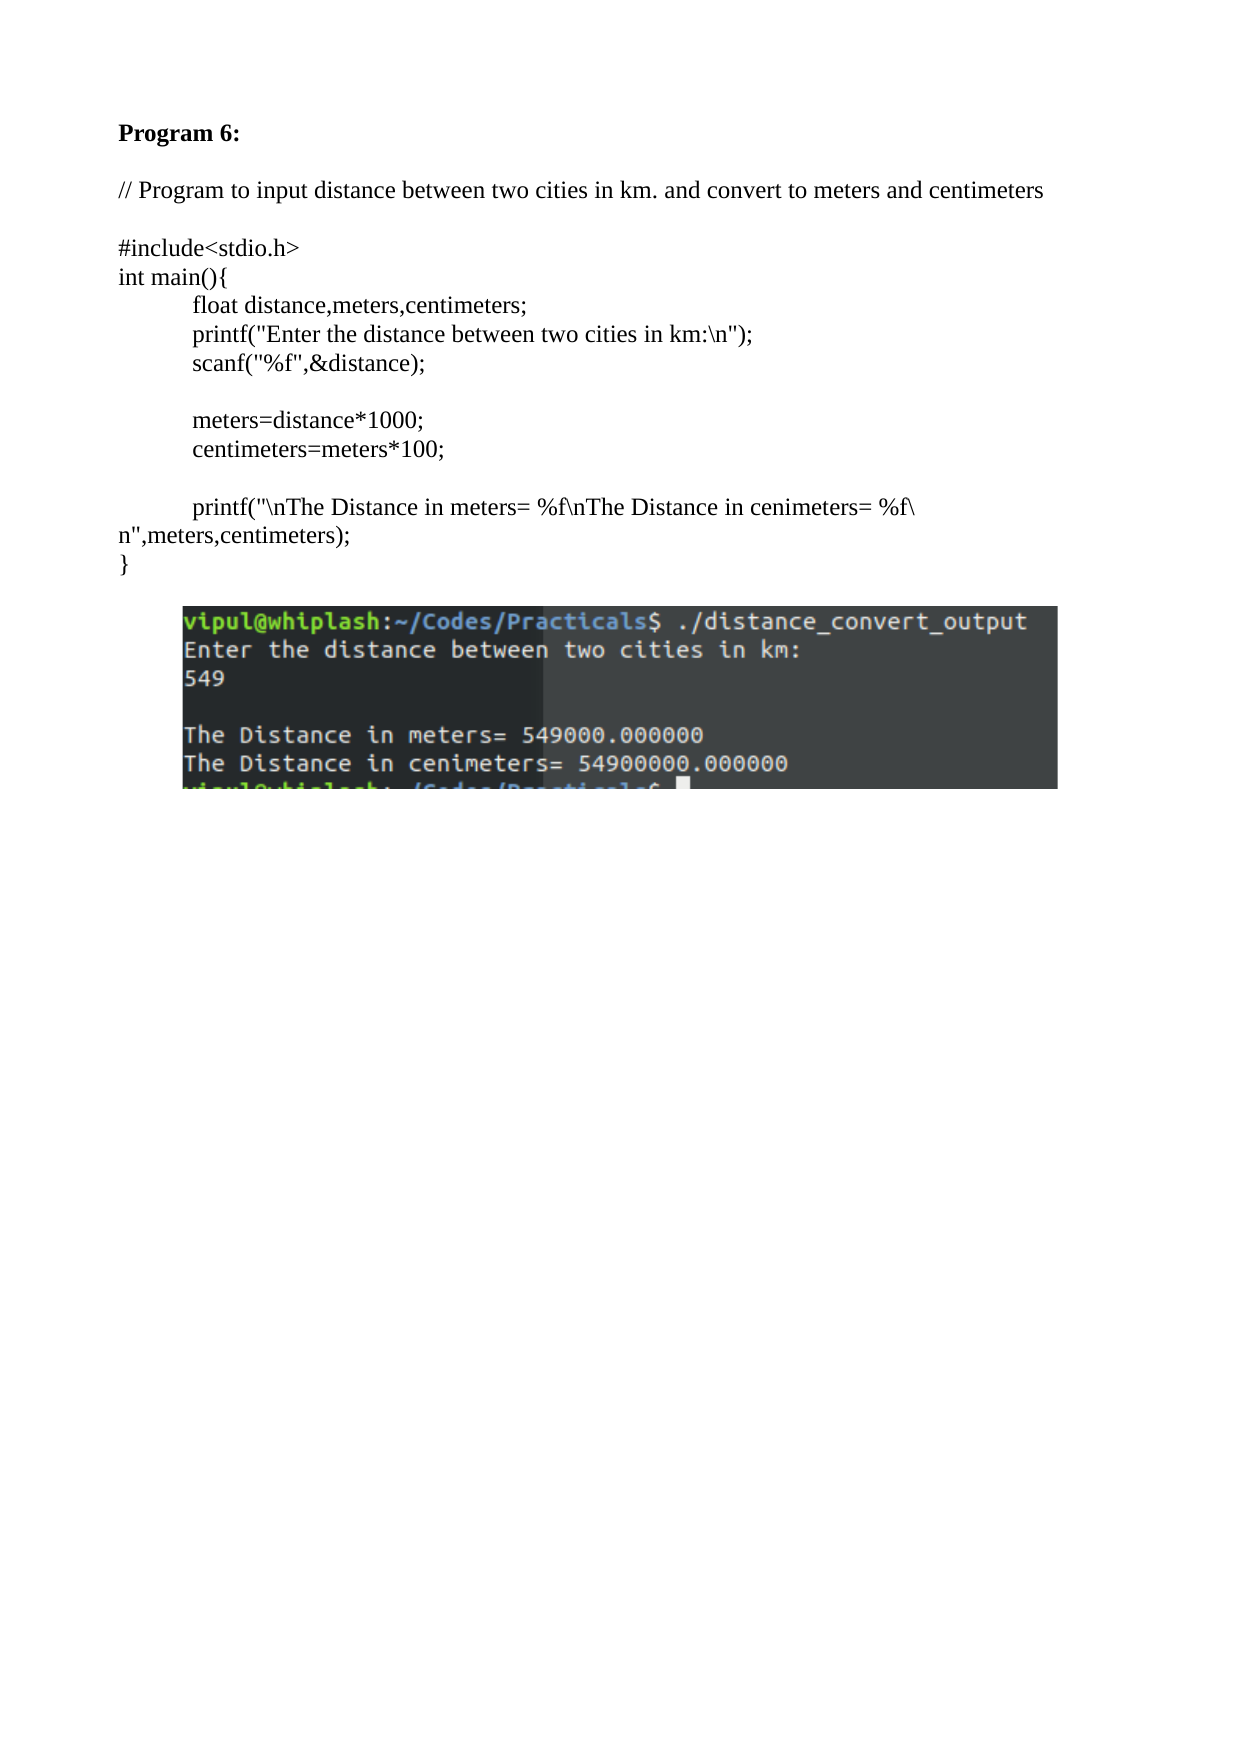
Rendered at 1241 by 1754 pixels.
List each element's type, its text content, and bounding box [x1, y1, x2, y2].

text centimeters=meters*100; [118, 434, 1122, 463]
text scanf("%f",&distance); [118, 348, 1122, 377]
text #include<stdio.h> [118, 233, 1122, 262]
text printf("\nThe Distance in meters= %f\nThe Distance in cenimeters= %f\n",meters,centimeters); [118, 492, 1122, 549]
text Program 6: [118, 118, 1122, 147]
text printf("Enter the distance between two cities in km:\n"); [118, 319, 1122, 348]
picture [182, 606, 1058, 789]
text int main(){ [118, 262, 1122, 291]
text float distance,meters,centimeters; [118, 291, 1122, 319]
text } [118, 549, 1122, 578]
text // Program to input distance between two cities in km. and convert to meters and centimeters [118, 176, 1122, 204]
text meters=distance*1000; [118, 406, 1122, 434]
